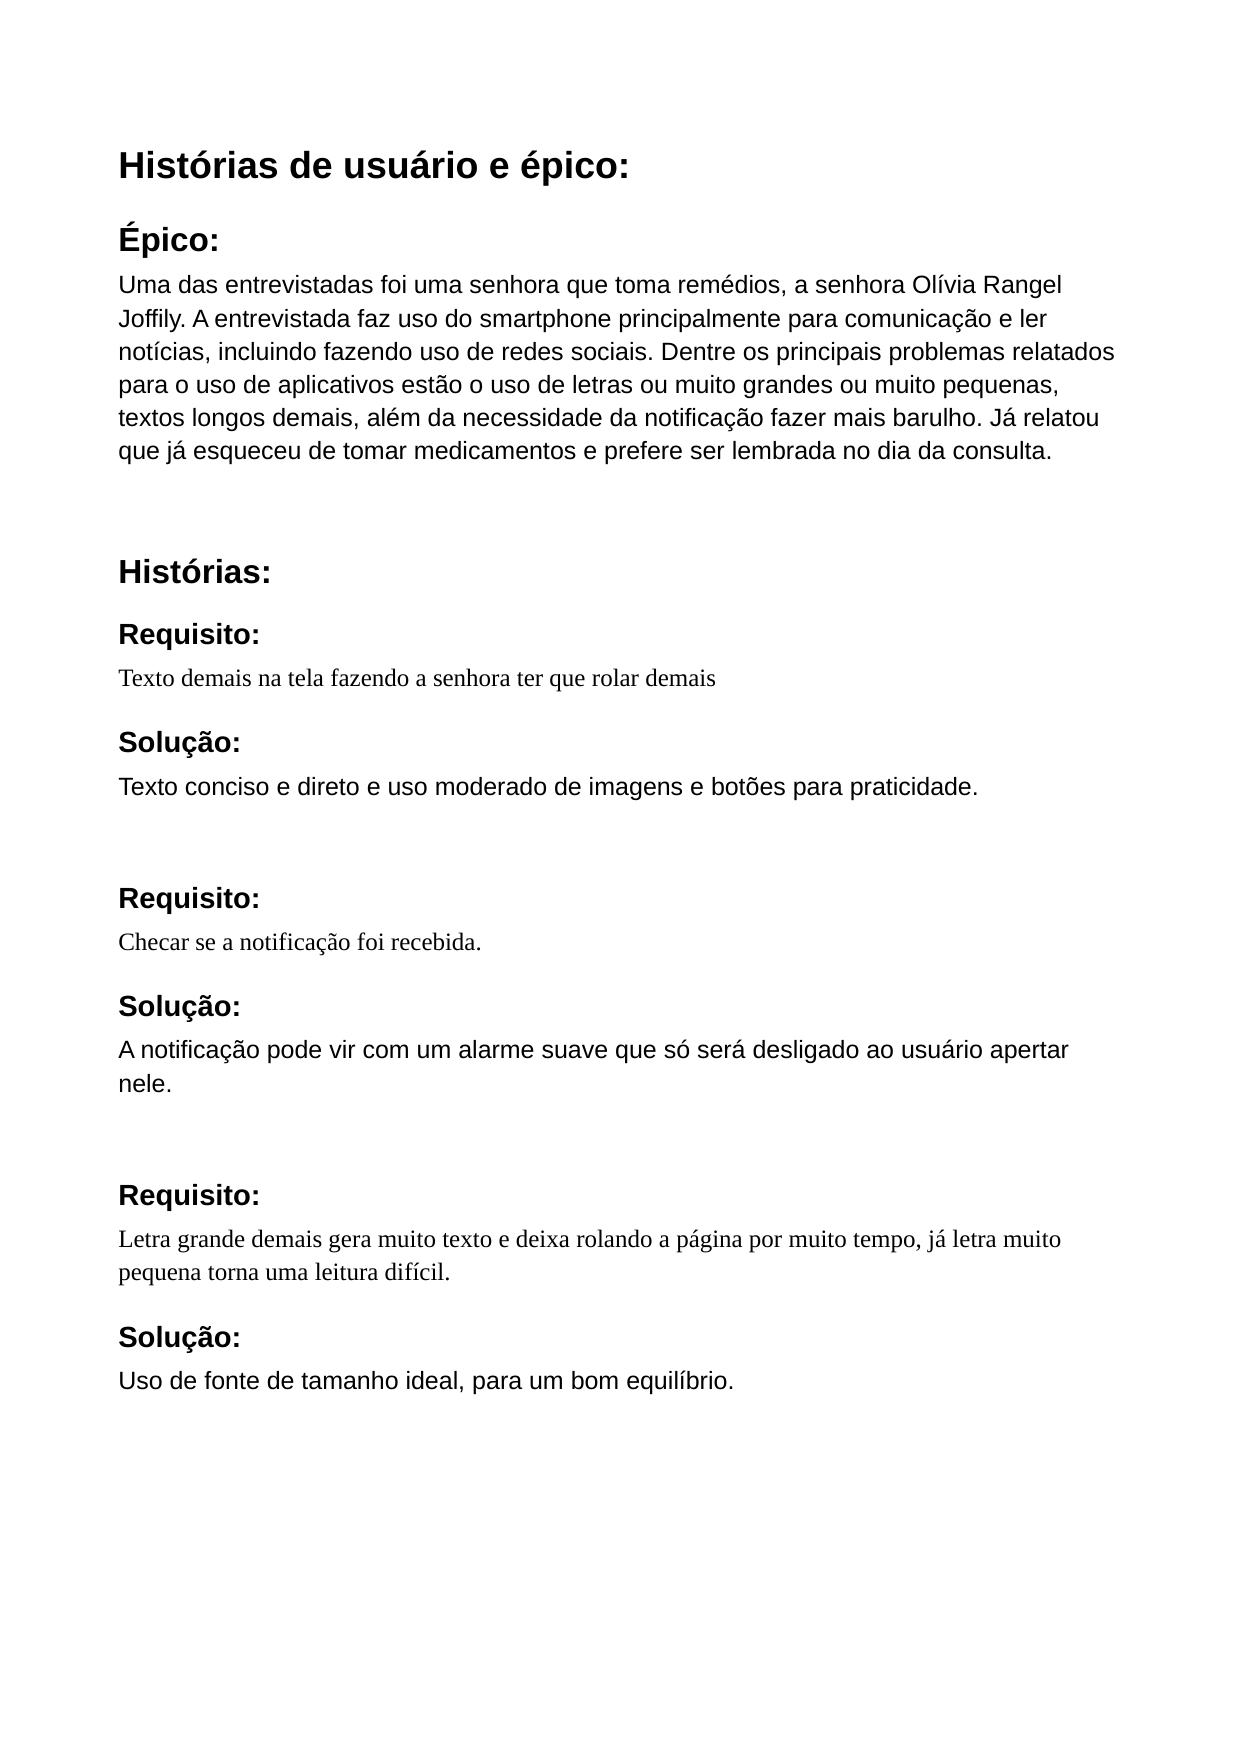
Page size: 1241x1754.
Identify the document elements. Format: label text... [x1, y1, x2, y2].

subtitle Solução: [118, 725, 1122, 759]
text Texto conciso e direto e uso moderado de imagens e botões para praticidade. [118, 771, 1122, 800]
subtitle Requisito: [118, 881, 1122, 915]
subtitle Requisito: [118, 617, 1122, 651]
text Uma das entrevistadas foi uma senhora que toma remédios, a senhora Olívia Rangel Joffily. A entrevistada faz uso do smartphone principalmente para comunicação e ler notícias, incluindo fazendo uso de redes sociais. Dentre os principais problemas relatados para o uso de aplicativos estão o uso de letras ou muito grandes ou muito pequenas, textos longos demais, além da necessidade da notificação fazer mais barulho. Já relatou que já esqueceu de tomar medicamentos e prefere ser lembrada no dia da consulta. [118, 271, 1122, 464]
subtitle Épico: [118, 219, 1122, 258]
text A notificação pode vir com um alarme suave que só será desligado ao usuário apertar nele. [118, 1036, 1122, 1097]
subtitle Histórias de usuário e épico: [118, 143, 1122, 186]
subtitle Histórias: [118, 552, 1122, 590]
text Texto demais na tela fazendo a senhora ter que rolar demais [118, 663, 1122, 692]
text Uso de fonte de tamanho ideal, para um bom equilíbrio. [118, 1366, 1122, 1394]
text Letra grande demais gera muito texto e deixa rolando a página por muito tempo, já letra muito pequena torna uma leitura difícil. [118, 1224, 1122, 1286]
subtitle Solução: [118, 1319, 1122, 1353]
subtitle Requisito: [118, 1178, 1122, 1212]
text Checar se a notificação foi recebida. [118, 927, 1122, 956]
subtitle Solução: [118, 989, 1122, 1023]
